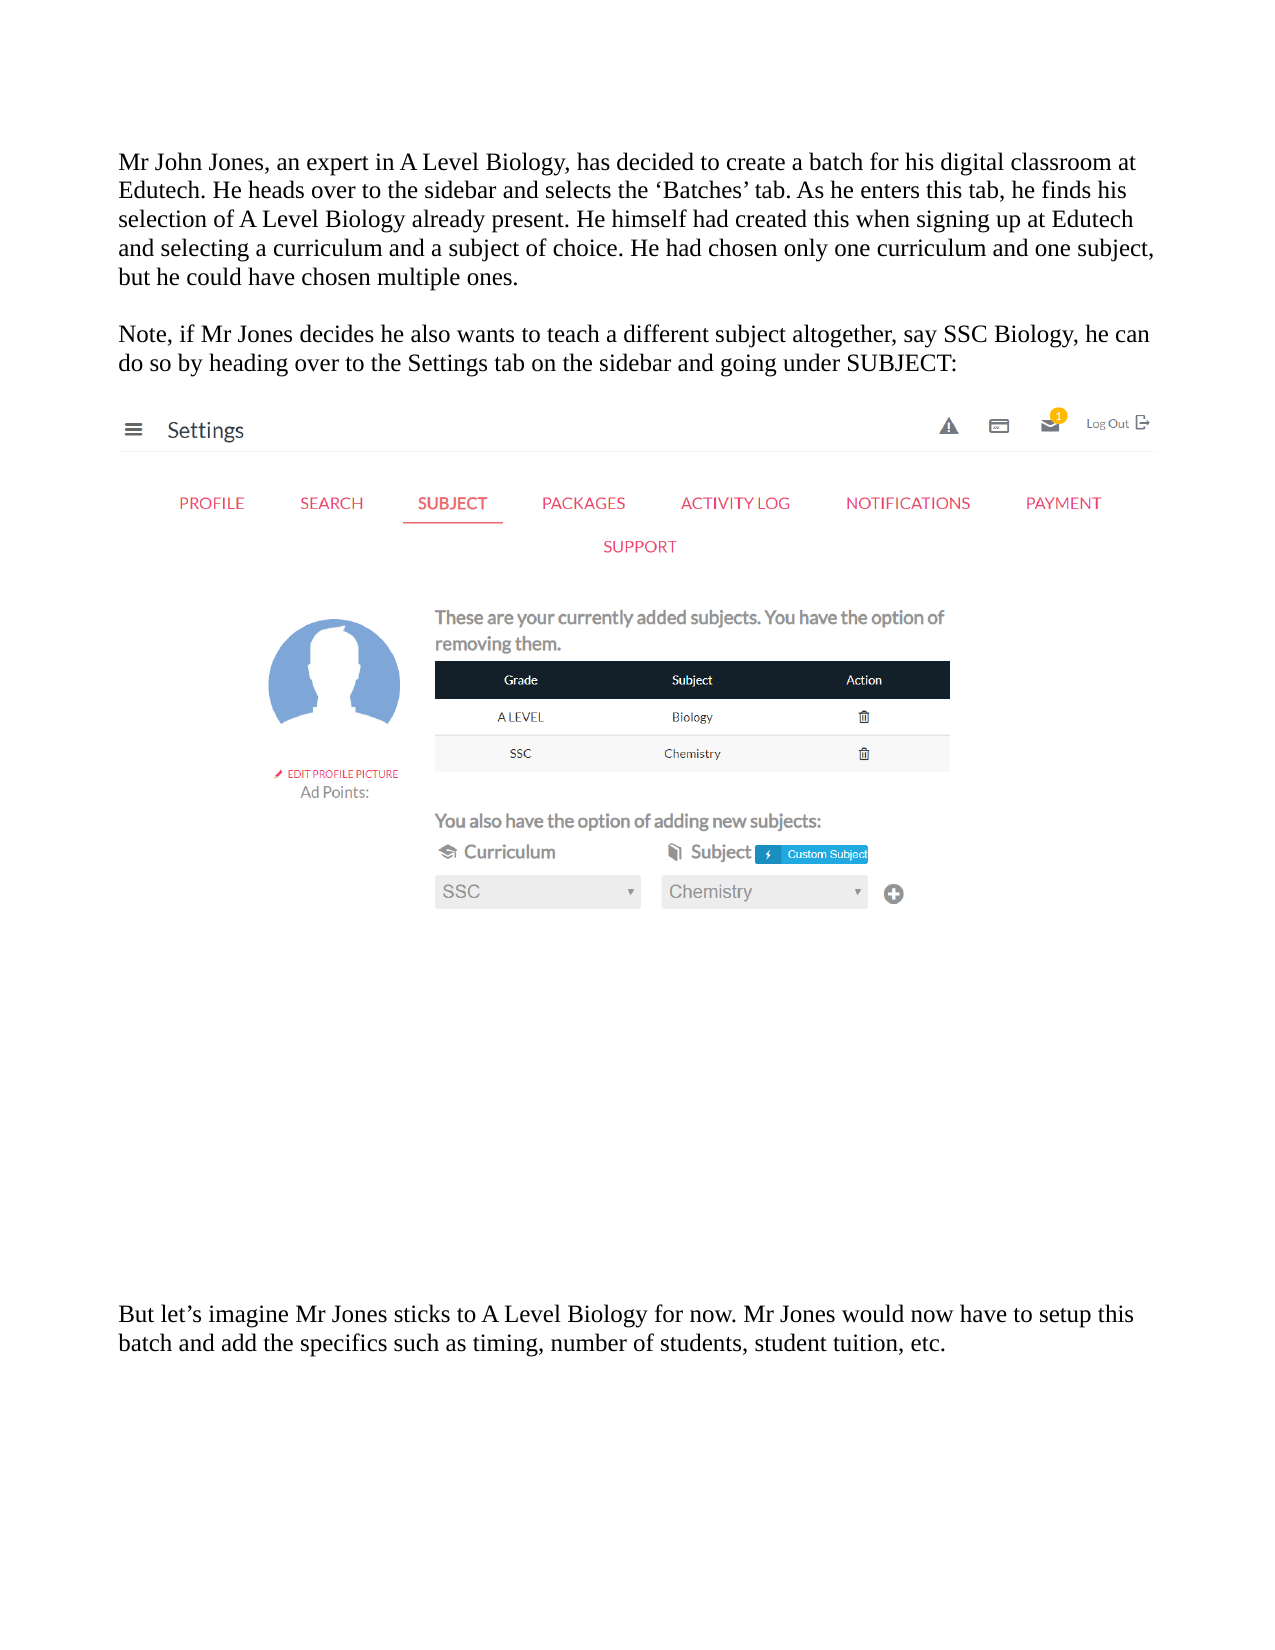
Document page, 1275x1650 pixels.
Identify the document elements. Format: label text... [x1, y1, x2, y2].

text But let’s imagine Mr Jones sticks to A Level Biology for now. Mr Jones would now have to setup this batch and add the specifics such as timing, number of students, student tuition, etc. [118, 1299, 1157, 1357]
text Note, if Mr Jones decides he also wants to teach a different subject altogether, say SSC Biology, he can do so by heading over to the Settings tab on the sidebar and going under SUBJECT: [118, 319, 1157, 377]
text Mr John Jones, an expert in A Level Biology, has decided to create a batch for his digital classroom at Edutech. He heads over to the sidebar and selects the ‘Batches’ tab. As he enters this tab, he finds his selection of A Level Biology already present. He himself had created this when signing up at Edutech and selecting a curriculum and a subject of choice. He had chosen only one curriculum and one subject, but he could have chosen multiple ones. [118, 147, 1157, 291]
picture [118, 405, 1157, 926]
